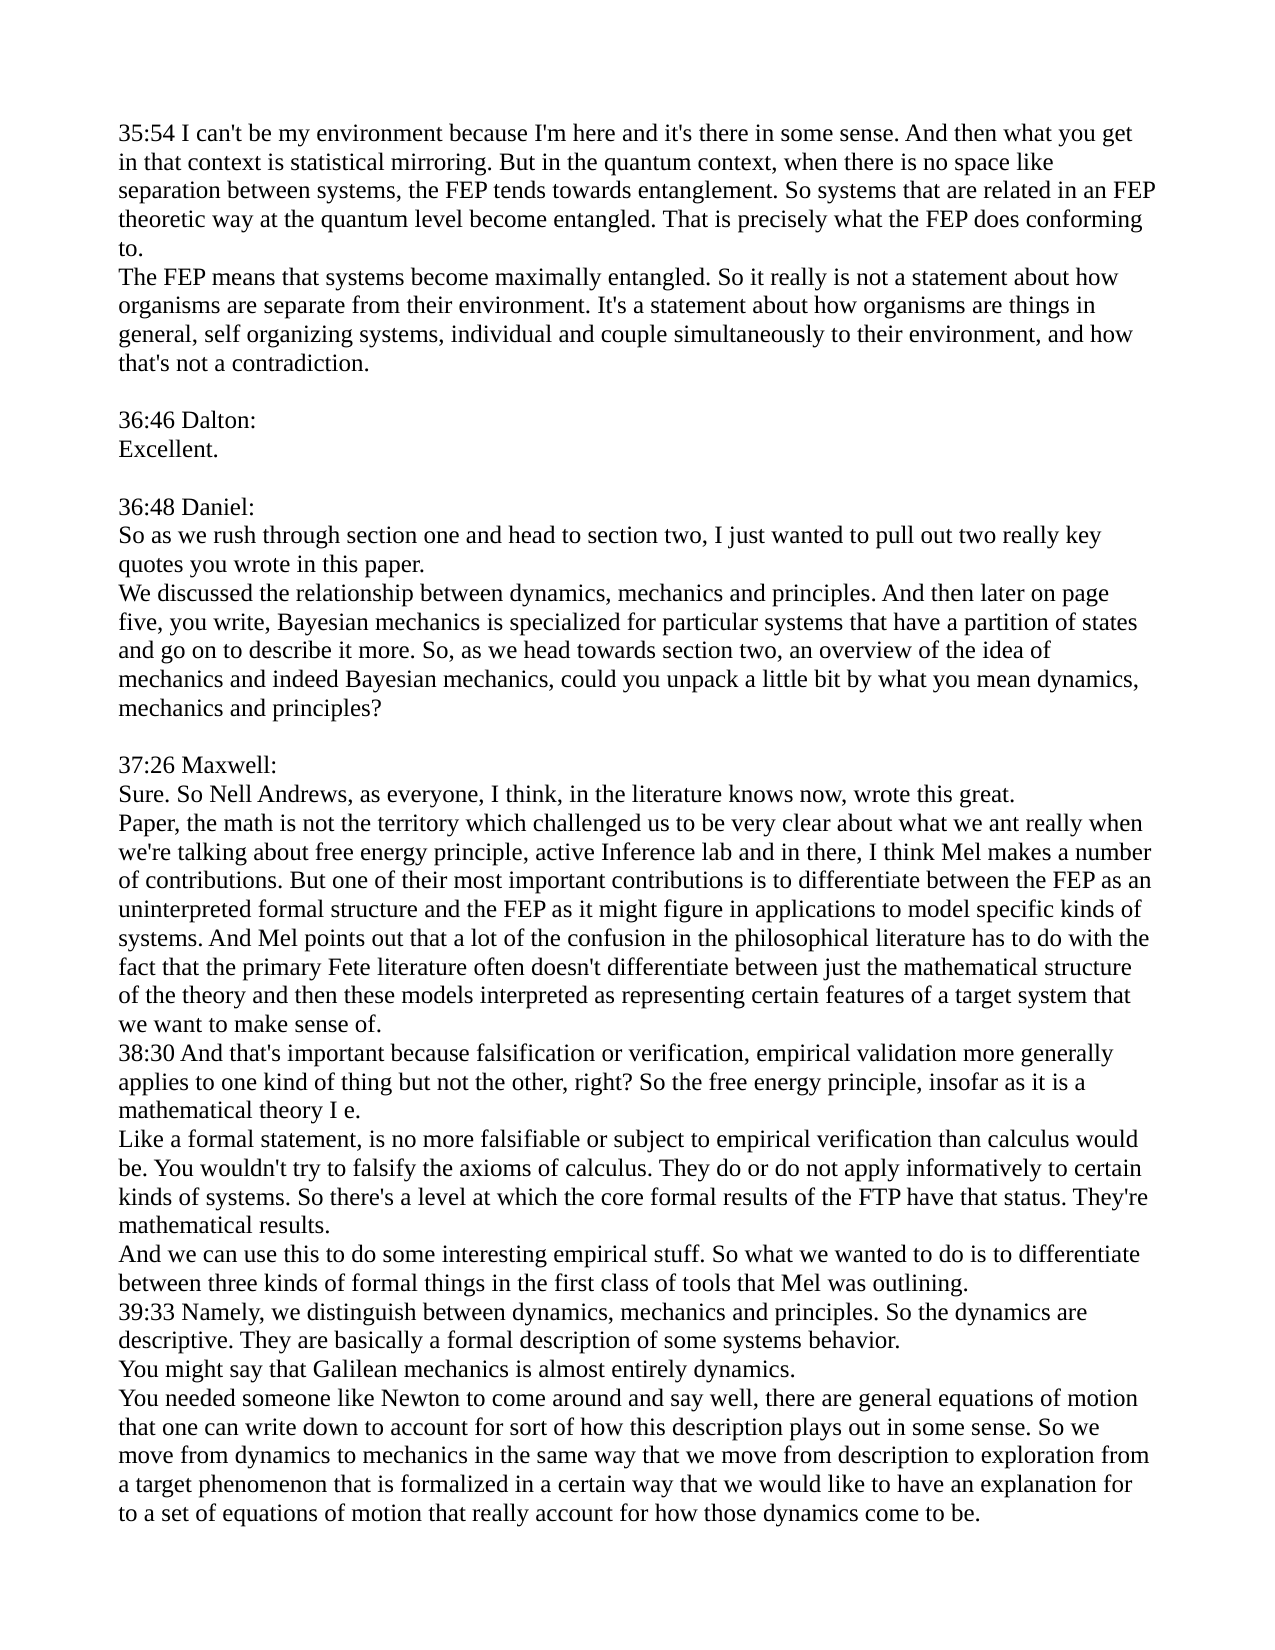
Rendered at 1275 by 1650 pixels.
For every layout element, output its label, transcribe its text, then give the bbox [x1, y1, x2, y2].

text You needed someone like Newton to come around and say well, there are general equations of motion that one can write down to account for sort of how this description plays out in some sense. So we move from dynamics to mechanics in the same way that we move from description to exploration from a target phenomenon that is formalized in a certain way that we would like to have an explanation for to a set of equations of motion that really account for how those dynamics come to be. [118, 1383, 1157, 1527]
text And we can use this to do some interesting empirical stuff. So what we wanted to do is to differentiate between three kinds of formal things in the first class of tools that Mel was outlining. [118, 1239, 1157, 1297]
text 39:33 Namely, we distinguish between dynamics, mechanics and principles. So the dynamics are descriptive. They are basically a formal description of some systems behavior. [118, 1297, 1157, 1354]
text We discussed the relationship between dynamics, mechanics and principles. And then later on page five, you write, Bayesian mechanics is specialized for particular systems that have a partition of states and go on to describe it more. So, as we head towards section two, an overview of the idea of mechanics and indeed Bayesian mechanics, could you unpack a little bit by what you mean dynamics, mechanics and principles? [118, 578, 1157, 722]
text Paper, the math is not the territory which challenged us to be very clear about what we ant really when we're talking about free energy principle, active Inference lab and in there, I think Mel makes a number of contributions. But one of their most important contributions is to differentiate between the FEP as an uninterpreted formal structure and the FEP as it might figure in applications to model specific kinds of systems. And Mel points out that a lot of the confusion in the philosophical literature has to do with the fact that the primary Fete literature often doesn't differentiate between just the mathematical structure of the theory and then these models interpreted as representing certain features of a target system that we want to make sense of. [118, 808, 1157, 1038]
text You might say that Galilean mechanics is almost entirely dynamics. [118, 1354, 1157, 1383]
text 38:30 And that's important because falsification or verification, empirical validation more generally applies to one kind of thing but not the other, right? So the free energy principle, insofar as it is a mathematical theory I e. [118, 1038, 1157, 1124]
text Excellent. [118, 434, 1157, 463]
text 36:46 Dalton: [118, 406, 1157, 434]
text Sure. So Nell Andrews, as everyone, I think, in the literature knows now, wrote this great. [118, 779, 1157, 808]
text 37:26 Maxwell: [118, 751, 1157, 779]
text The FEP means that systems become maximally entangled. So it really is not a statement about how organisms are separate from their environment. It's a statement about how organisms are things in general, self organizing systems, individual and couple simultaneously to their environment, and how that's not a contradiction. [118, 262, 1157, 377]
text So as we rush through section one and head to section two, I just wanted to pull out two really key quotes you wrote in this paper. [118, 521, 1157, 578]
text 36:48 Daniel: [118, 492, 1157, 521]
text 35:54 I can't be my environment because I'm here and it's there in some sense. And then what you get in that context is statistical mirroring. But in the quantum context, when there is no space like separation between systems, the FEP tends towards entanglement. So systems that are related in an FEP theoretic way at the quantum level become entangled. That is precisely what the FEP does conforming to. [118, 118, 1157, 262]
text Like a formal statement, is no more falsifiable or subject to empirical verification than calculus would be. You wouldn't try to falsify the axioms of calculus. They do or do not apply informatively to certain kinds of systems. So there's a level at which the core formal results of the FTP have that status. They're mathematical results. [118, 1124, 1157, 1239]
